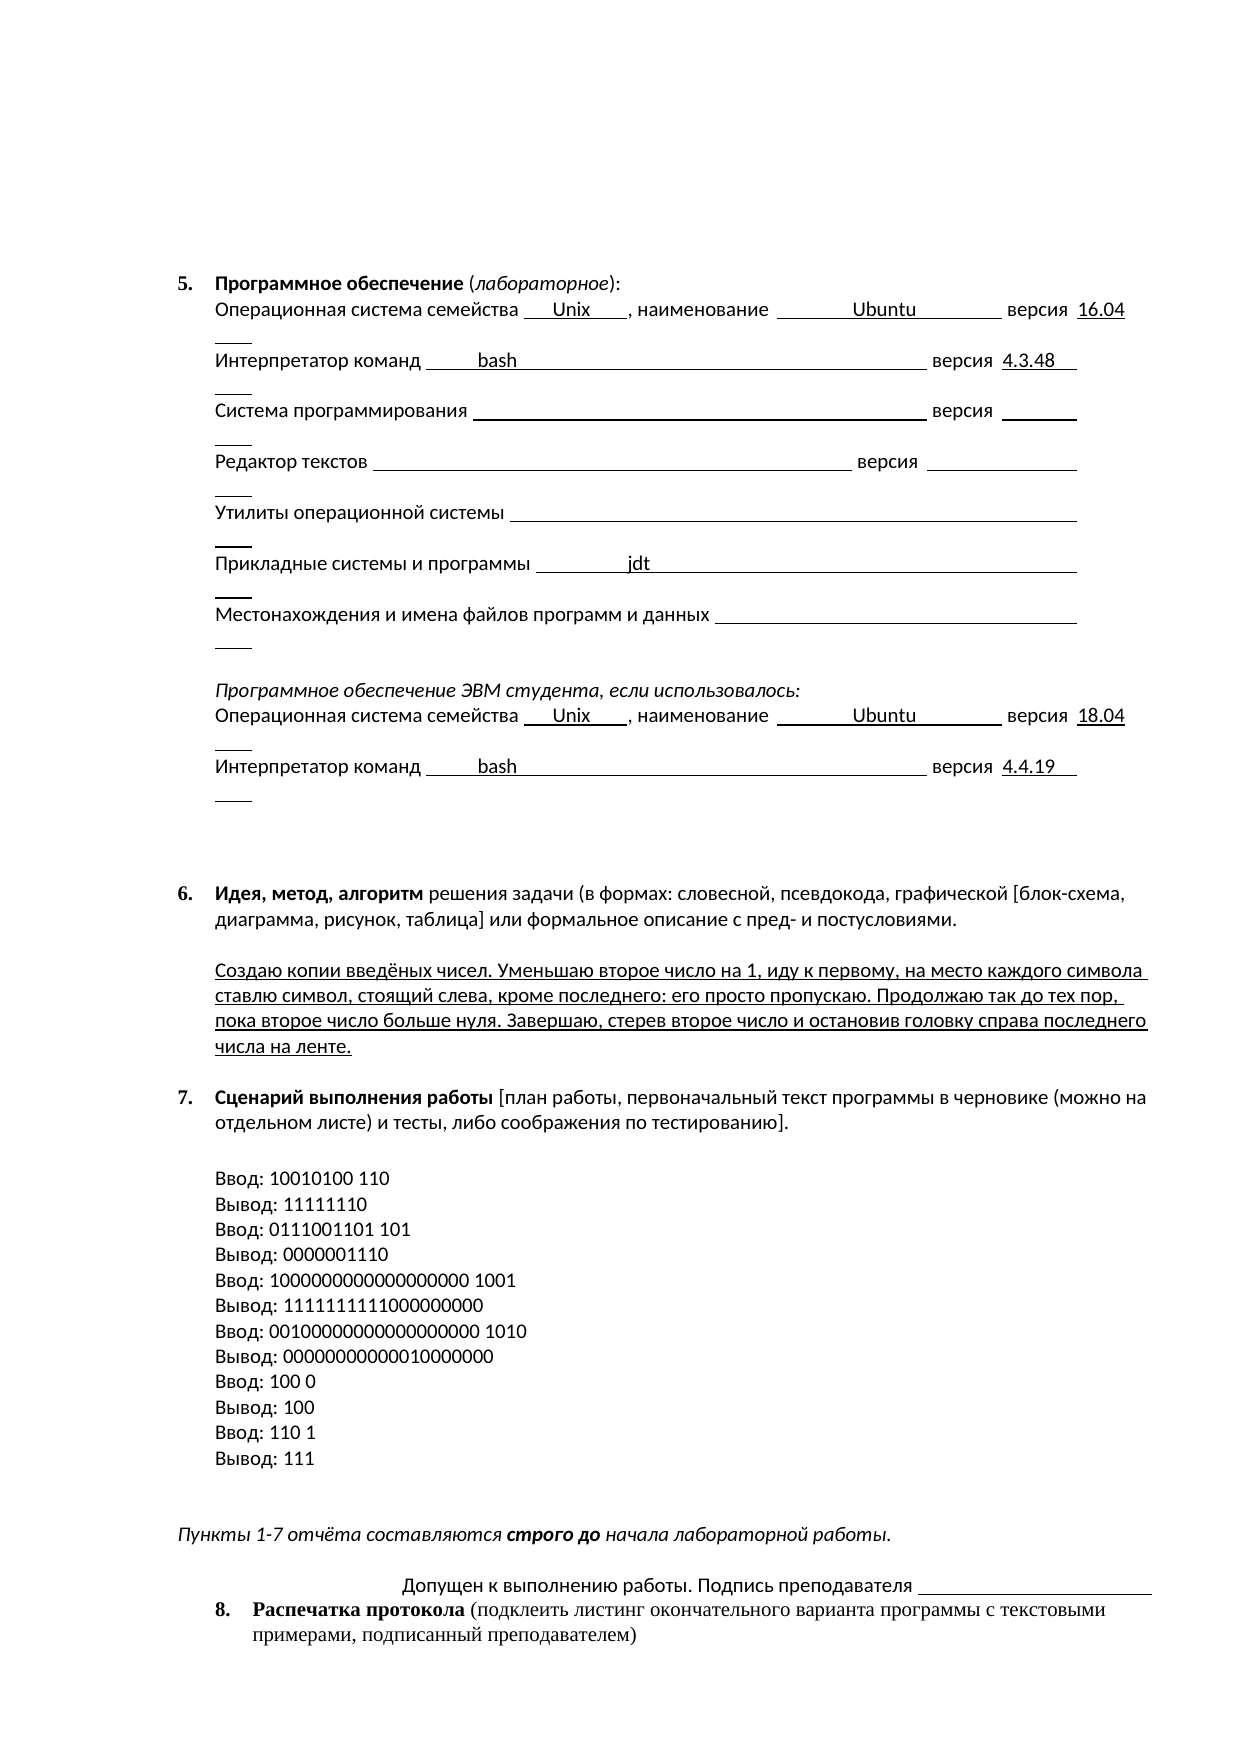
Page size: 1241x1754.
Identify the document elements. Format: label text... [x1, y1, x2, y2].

text Программное обеспечение ЭВМ студента, если использовалось: [215, 677, 1152, 703]
text Интерпретатор команд bash версия 4.4.19 [215, 753, 1152, 804]
text Допущен к выполнению работы. Подпись преподавателя [177, 1572, 1152, 1597]
text Местонахождения и имена файлов программ и данных [215, 601, 1152, 652]
list Вывод: 1111111111000000000 [177, 1292, 1152, 1318]
text Редактор текстов версия [215, 448, 1152, 499]
list Вывод: 100 [177, 1394, 1152, 1419]
list Распечатка протокола (подклеить листинг окончательного варианта программы с текстовыми примерами, подписанный преподавателем) [215, 1597, 1152, 1646]
text Операционная система семейства Unix , наименование Ubuntu версия 16.04 [215, 296, 1152, 347]
list Ввод: 1000000000000000000 1001 [177, 1267, 1152, 1292]
list Вывод: 111 [177, 1445, 1152, 1470]
text Система программирования версия [215, 398, 1152, 448]
text Пункты 1-7 отчёта составляются строго до начала лабораторной работы. [177, 1521, 1152, 1547]
list Ввод: 0111001101 101 [177, 1216, 1152, 1242]
list Программное обеспечение (лабораторное): [177, 271, 1152, 296]
list Вывод: 0000001110 [177, 1242, 1152, 1267]
text Операционная система семейства Unix , наименование Ubuntu версия 18.04 [215, 703, 1152, 753]
list Вывод: 00000000000010000000 [177, 1343, 1152, 1369]
text Интерпретатор команд bash версия 4.3.48 [215, 347, 1152, 398]
list Идея, метод, алгоритм решения задачи (в формах: словесной, псевдокода, графической [блок-схема, диаграмма, рисунок, таблица] или формальное описание с пред- и постусловиями. Создаю копии введёных чисел. Уменьшаю второе число на 1, иду к первому, на место каждого символа ставлю символ, стоящий слева, кроме последнего: его просто пропускаю. Продолжаю так до тех пор, пока второе число больше нуля. Завершаю, стерев второе число и остановив головку справа последнего числа на ленте. [177, 881, 1152, 1058]
list Сценарий выполнения работы [план работы, первоначальный текст программы в черновике (можно на отдельном листе) и тесты, либо соображения по тестированию]. [177, 1084, 1152, 1165]
text Прикладные системы и программы jdt [215, 550, 1152, 601]
list Ввод: 100 0 [177, 1369, 1152, 1394]
list Вывод: 11111110 [177, 1191, 1152, 1216]
text Утилиты операционной системы [215, 499, 1152, 550]
list Ввод: 10010100 110 [177, 1165, 1152, 1191]
list Ввод: 110 1 [177, 1419, 1152, 1445]
list Ввод: 00100000000000000000 1010 [177, 1318, 1152, 1343]
